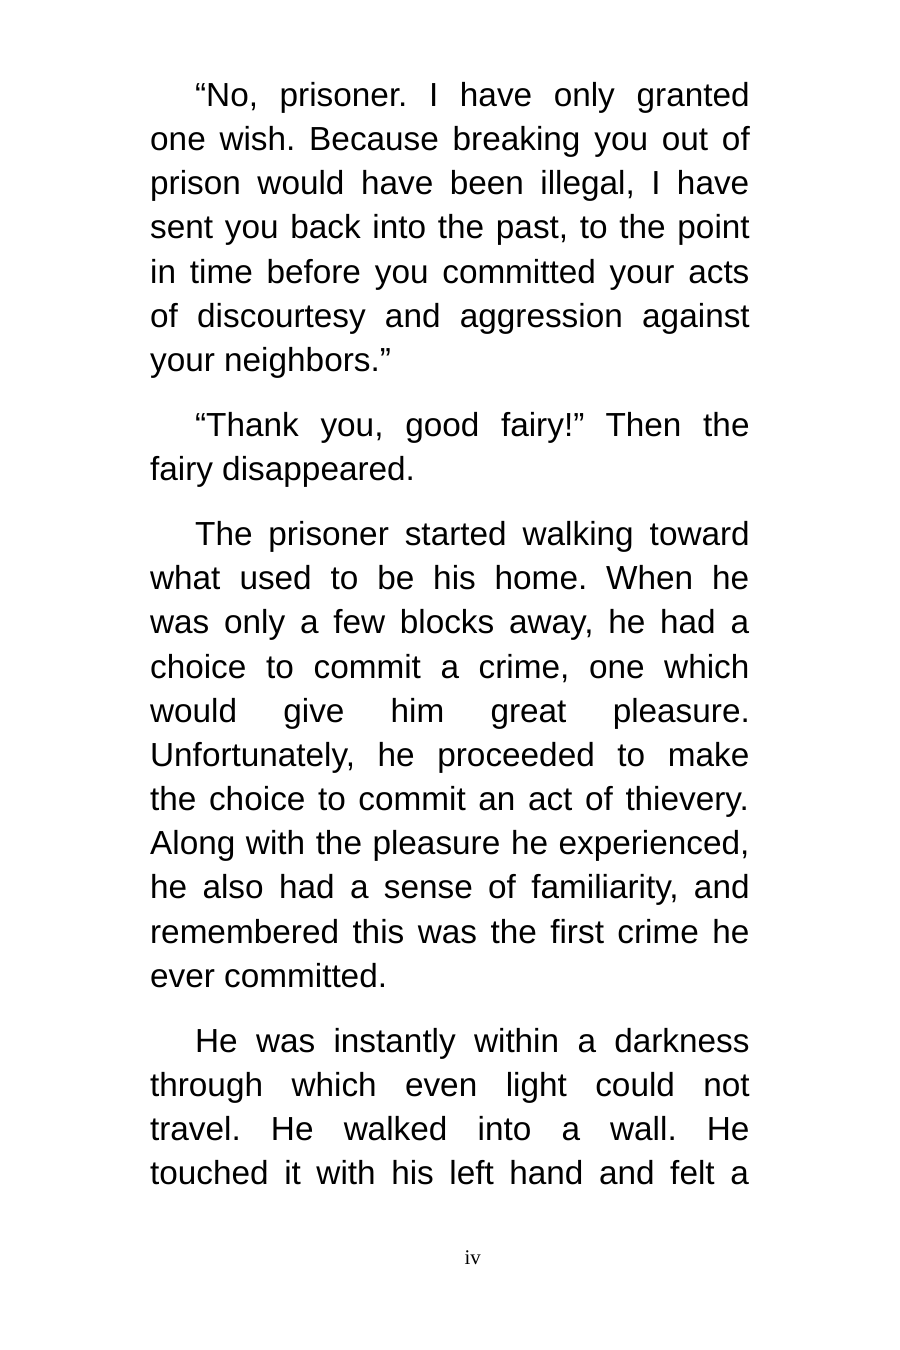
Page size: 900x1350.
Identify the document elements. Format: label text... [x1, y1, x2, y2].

text The prisoner started walking toward what used to be his home. When he was only a few blocks away, he had a choice to commit a crime, one which would give him great pleasure. Unfortunately, he proceeded to make the choice to commit an act of thievery. Along with the pleasure he experienced, he also had a sense of familiarity, and remembered this was the first crime he ever committed. [150, 514, 750, 994]
text “Thank you, good fairy!” Then the fairy disappeared. [150, 405, 750, 488]
text “No, prisoner. I have only granted one wish. Because breaking you out of prison would have been illegal, I have sent you back into the past, to the point in time before you committed your acts of discourtesy and aggression against your neighbors.” [150, 75, 750, 378]
text He was instantly within a darkness through which even light could not travel. He walked into a wall. He touched it with his left hand and felt a [150, 1021, 750, 1192]
